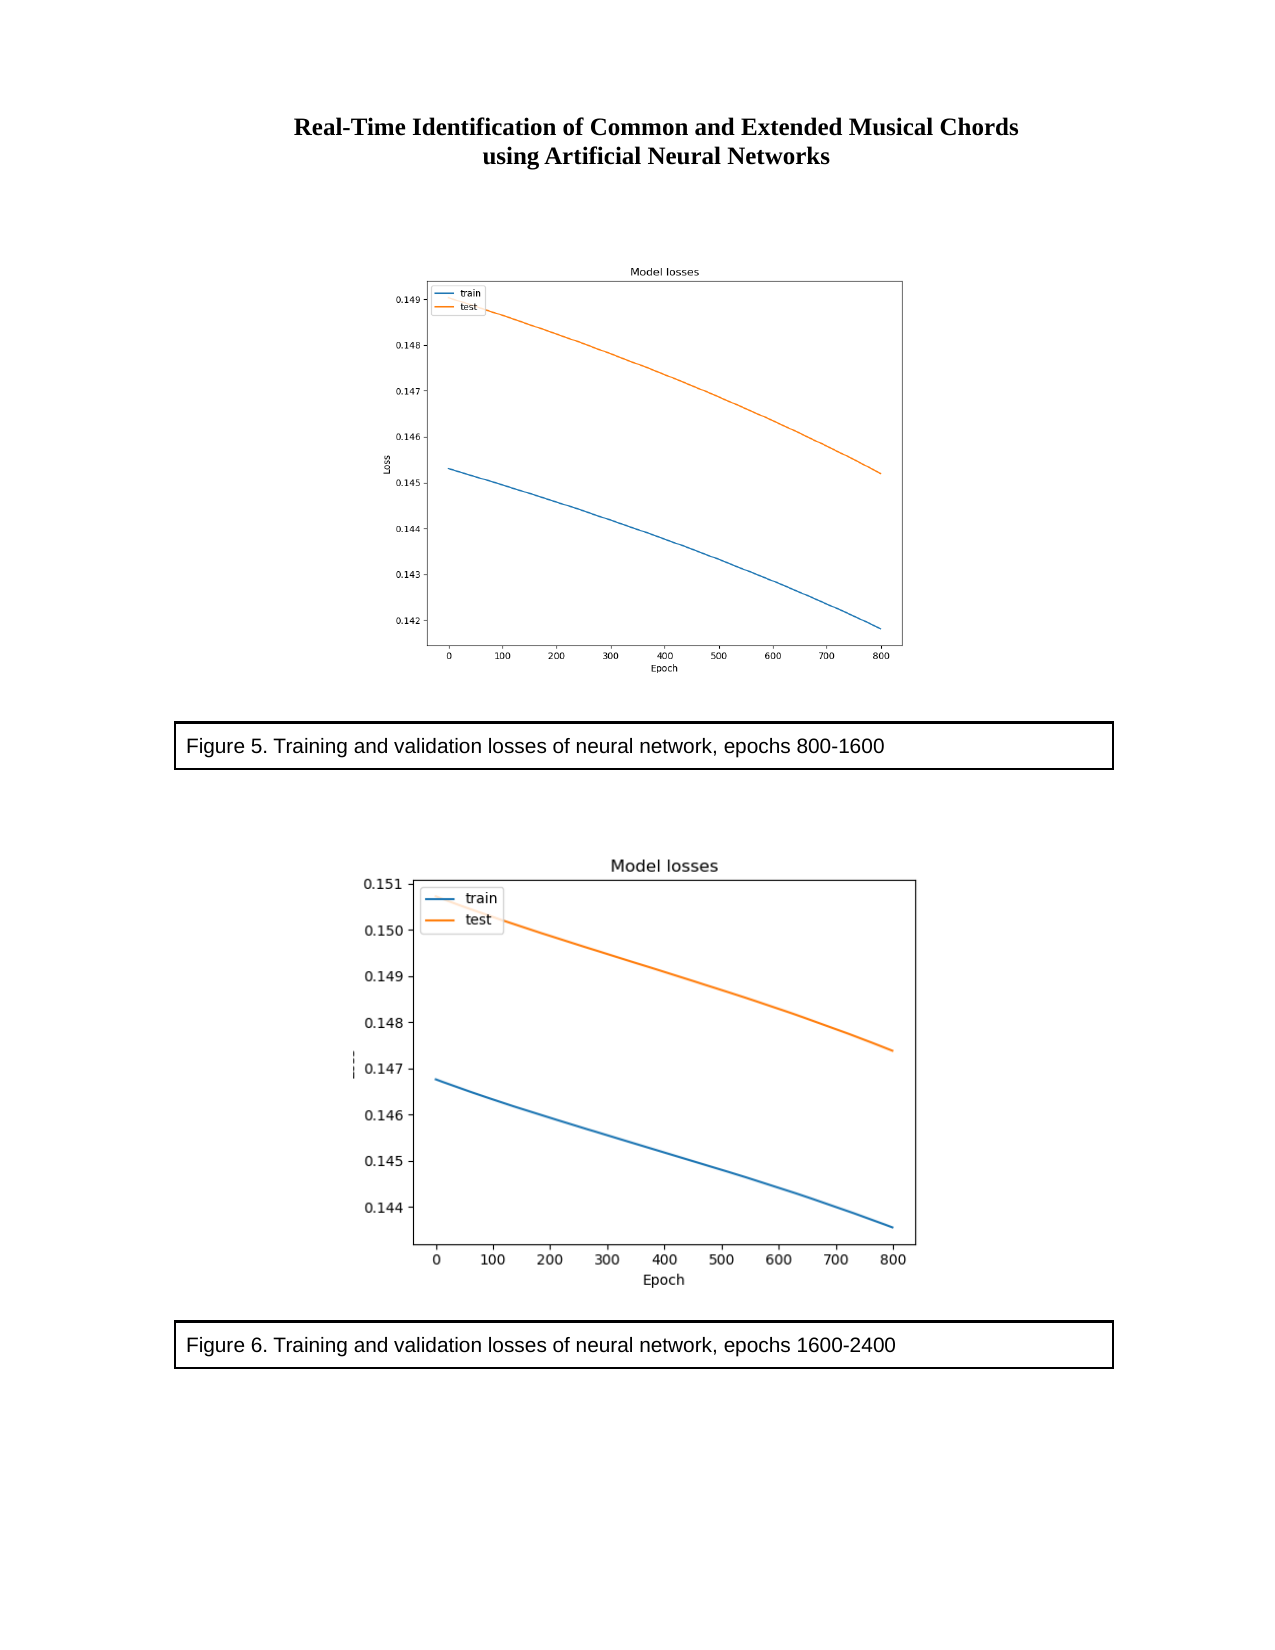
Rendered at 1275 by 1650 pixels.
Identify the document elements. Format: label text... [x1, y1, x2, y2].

table_header Figure 6. Training and validation losses of neural network, epochs 1600-2400 [176, 1323, 1112, 1367]
table_header Figure 5. Training and validation losses of neural network, epochs 800-1600 [176, 724, 1112, 768]
picture [353, 225, 960, 697]
picture [353, 824, 960, 1296]
